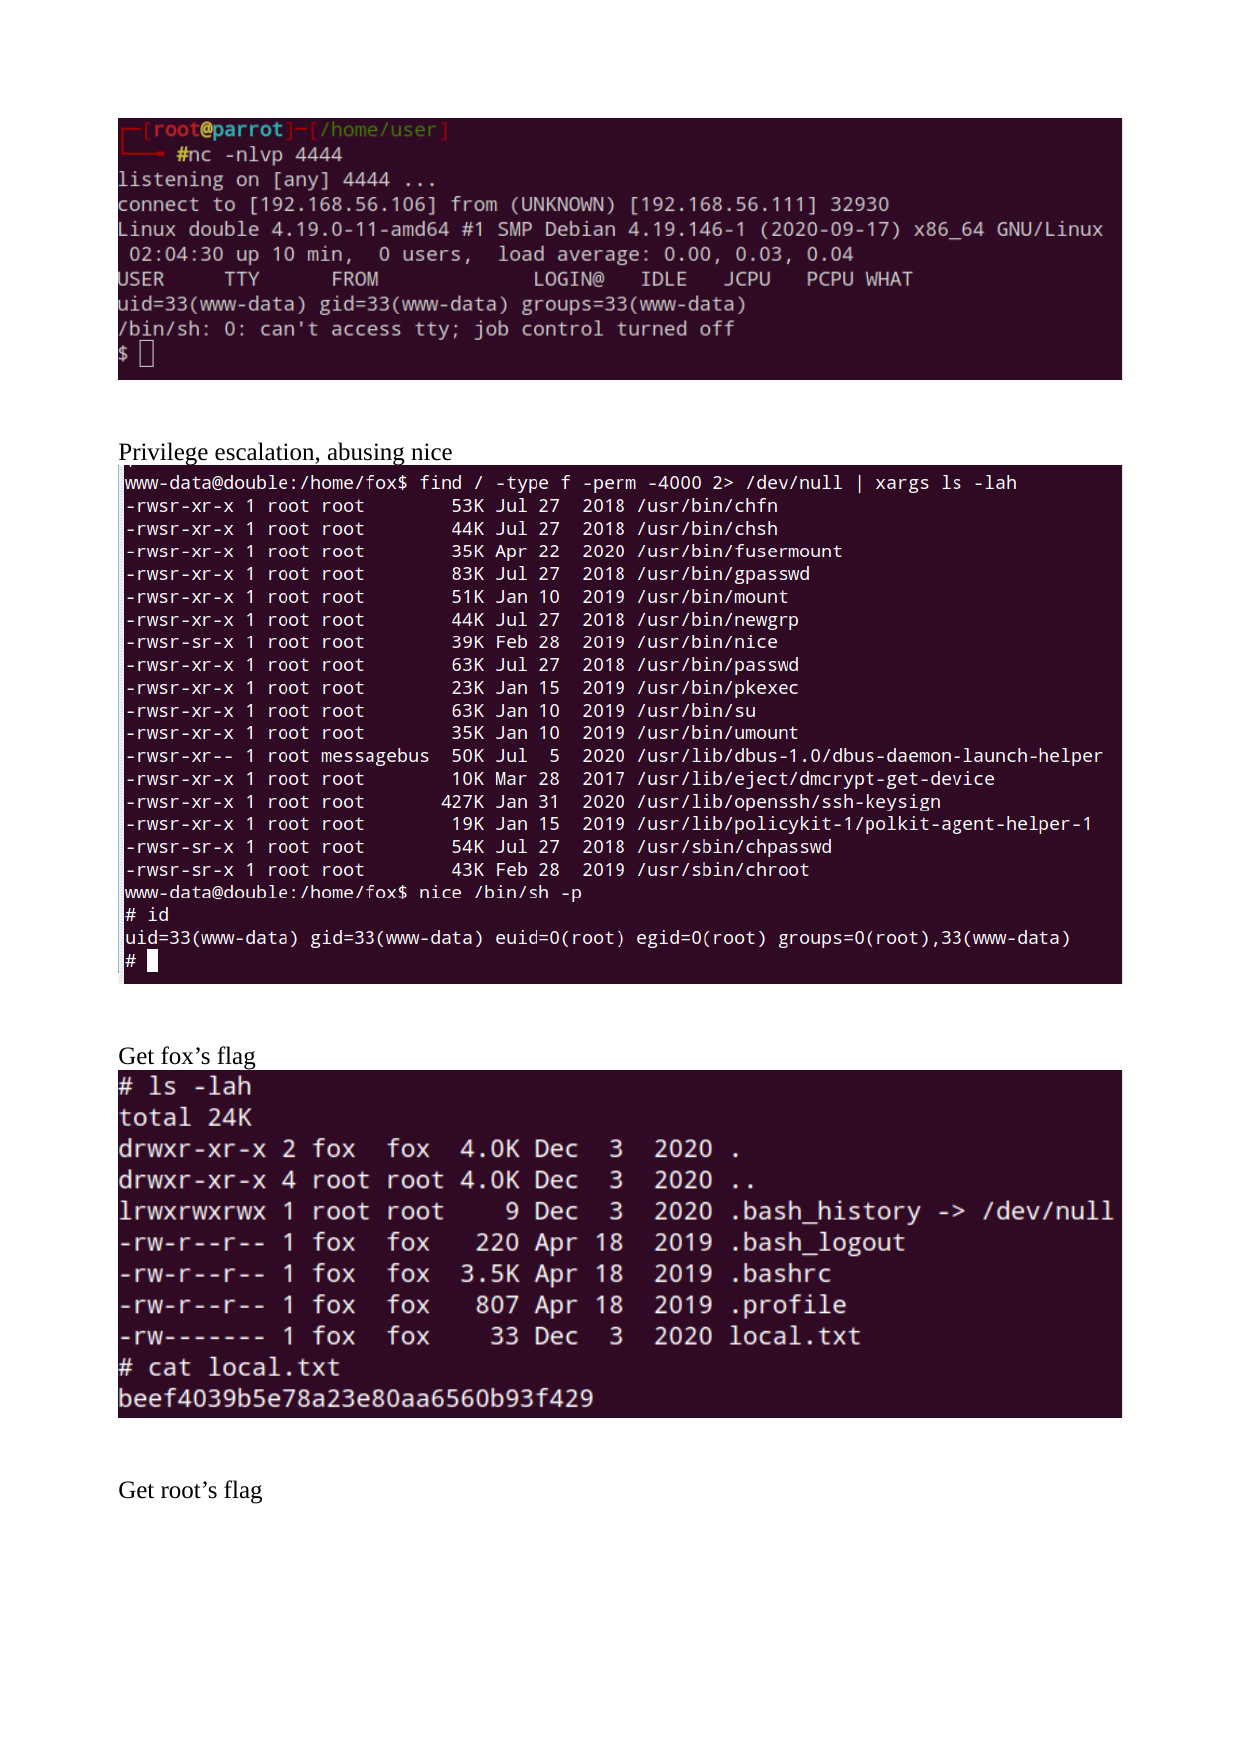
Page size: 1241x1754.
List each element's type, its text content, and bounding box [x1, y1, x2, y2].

picture [118, 1070, 1123, 1418]
picture [118, 465, 1123, 984]
picture [118, 118, 1123, 380]
text Get fox’s flag [118, 1041, 1122, 1070]
text Privilege escalation, abusing nice [118, 437, 1122, 465]
text Get root’s flag [118, 1475, 1122, 1503]
